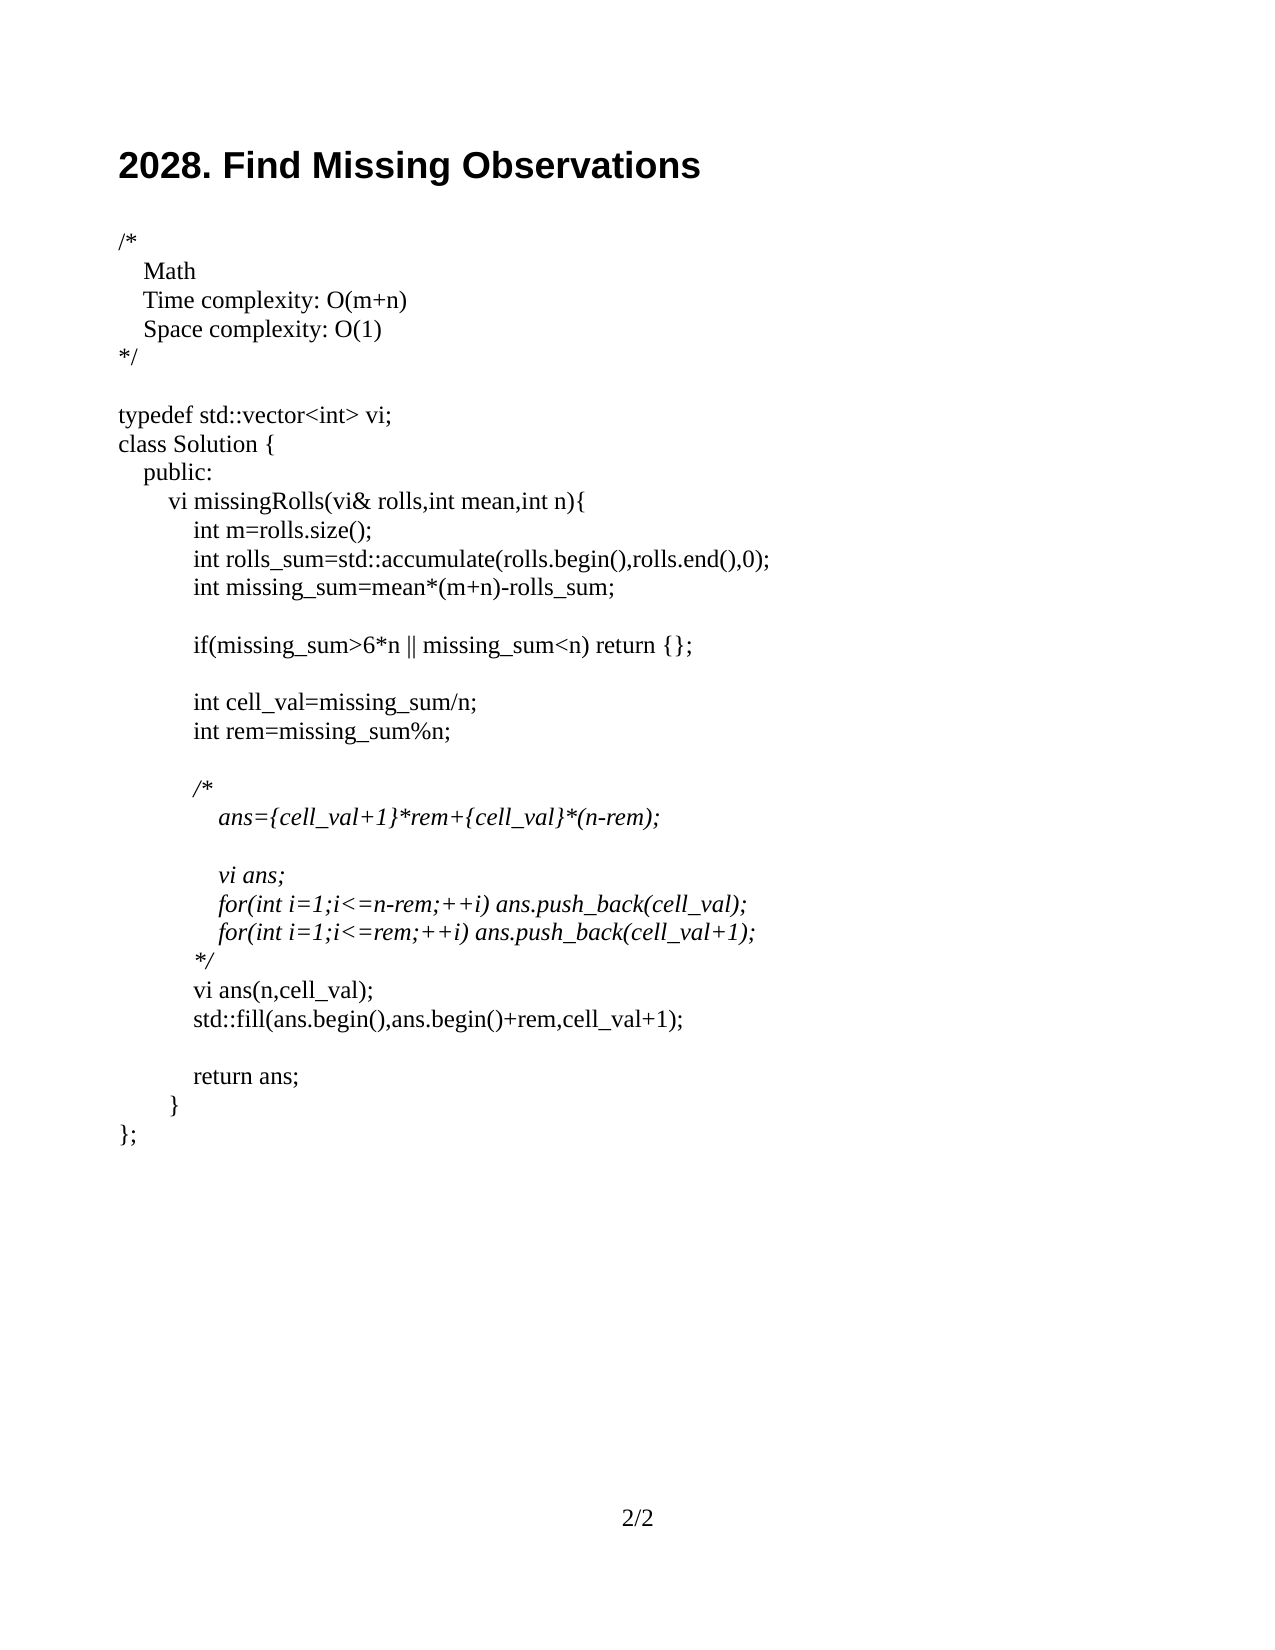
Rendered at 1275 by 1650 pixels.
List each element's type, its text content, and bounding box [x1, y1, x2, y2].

subtitle 2028. Find Missing Observations [118, 143, 1157, 186]
text vi ans(n,cell_val); [118, 975, 1157, 1004]
text std::fill(ans.begin(),ans.begin()+rem,cell_val+1); [118, 1004, 1157, 1032]
text int rem=missing_sum%n; [118, 716, 1157, 745]
text Space complexity: O(1) [118, 314, 1157, 342]
text return ans; [118, 1061, 1157, 1090]
text vi ans; [118, 860, 1157, 889]
text public: [118, 457, 1157, 486]
text Time complexity: O(m+n) [118, 285, 1157, 314]
text typedef std::vector<int> vi; [118, 400, 1157, 429]
text } [118, 1090, 1157, 1119]
text for(int i=1;i<=rem;++i) ans.push_back(cell_val+1); [118, 917, 1157, 946]
text int rolls_sum=std::accumulate(rolls.begin(),rolls.end(),0); [118, 544, 1157, 572]
text int cell_val=missing_sum/n; [118, 687, 1157, 716]
text vi missingRolls(vi& rolls,int mean,int n){ [118, 486, 1157, 515]
text */ [118, 342, 1157, 371]
text /* [118, 774, 1157, 802]
text ans={cell_val+1}*rem+{cell_val}*(n-rem); [118, 802, 1157, 831]
text Math [118, 256, 1157, 285]
text for(int i=1;i<=n-rem;++i) ans.push_back(cell_val); [118, 889, 1157, 917]
text if(missing_sum>6*n || missing_sum<n) return {}; [118, 630, 1157, 659]
text class Solution { [118, 429, 1157, 457]
text int m=rolls.size(); [118, 515, 1157, 544]
text int missing_sum=mean*(m+n)-rolls_sum; [118, 572, 1157, 601]
text */ [118, 946, 1157, 975]
text }; [118, 1119, 1157, 1147]
text /* [118, 227, 1157, 256]
